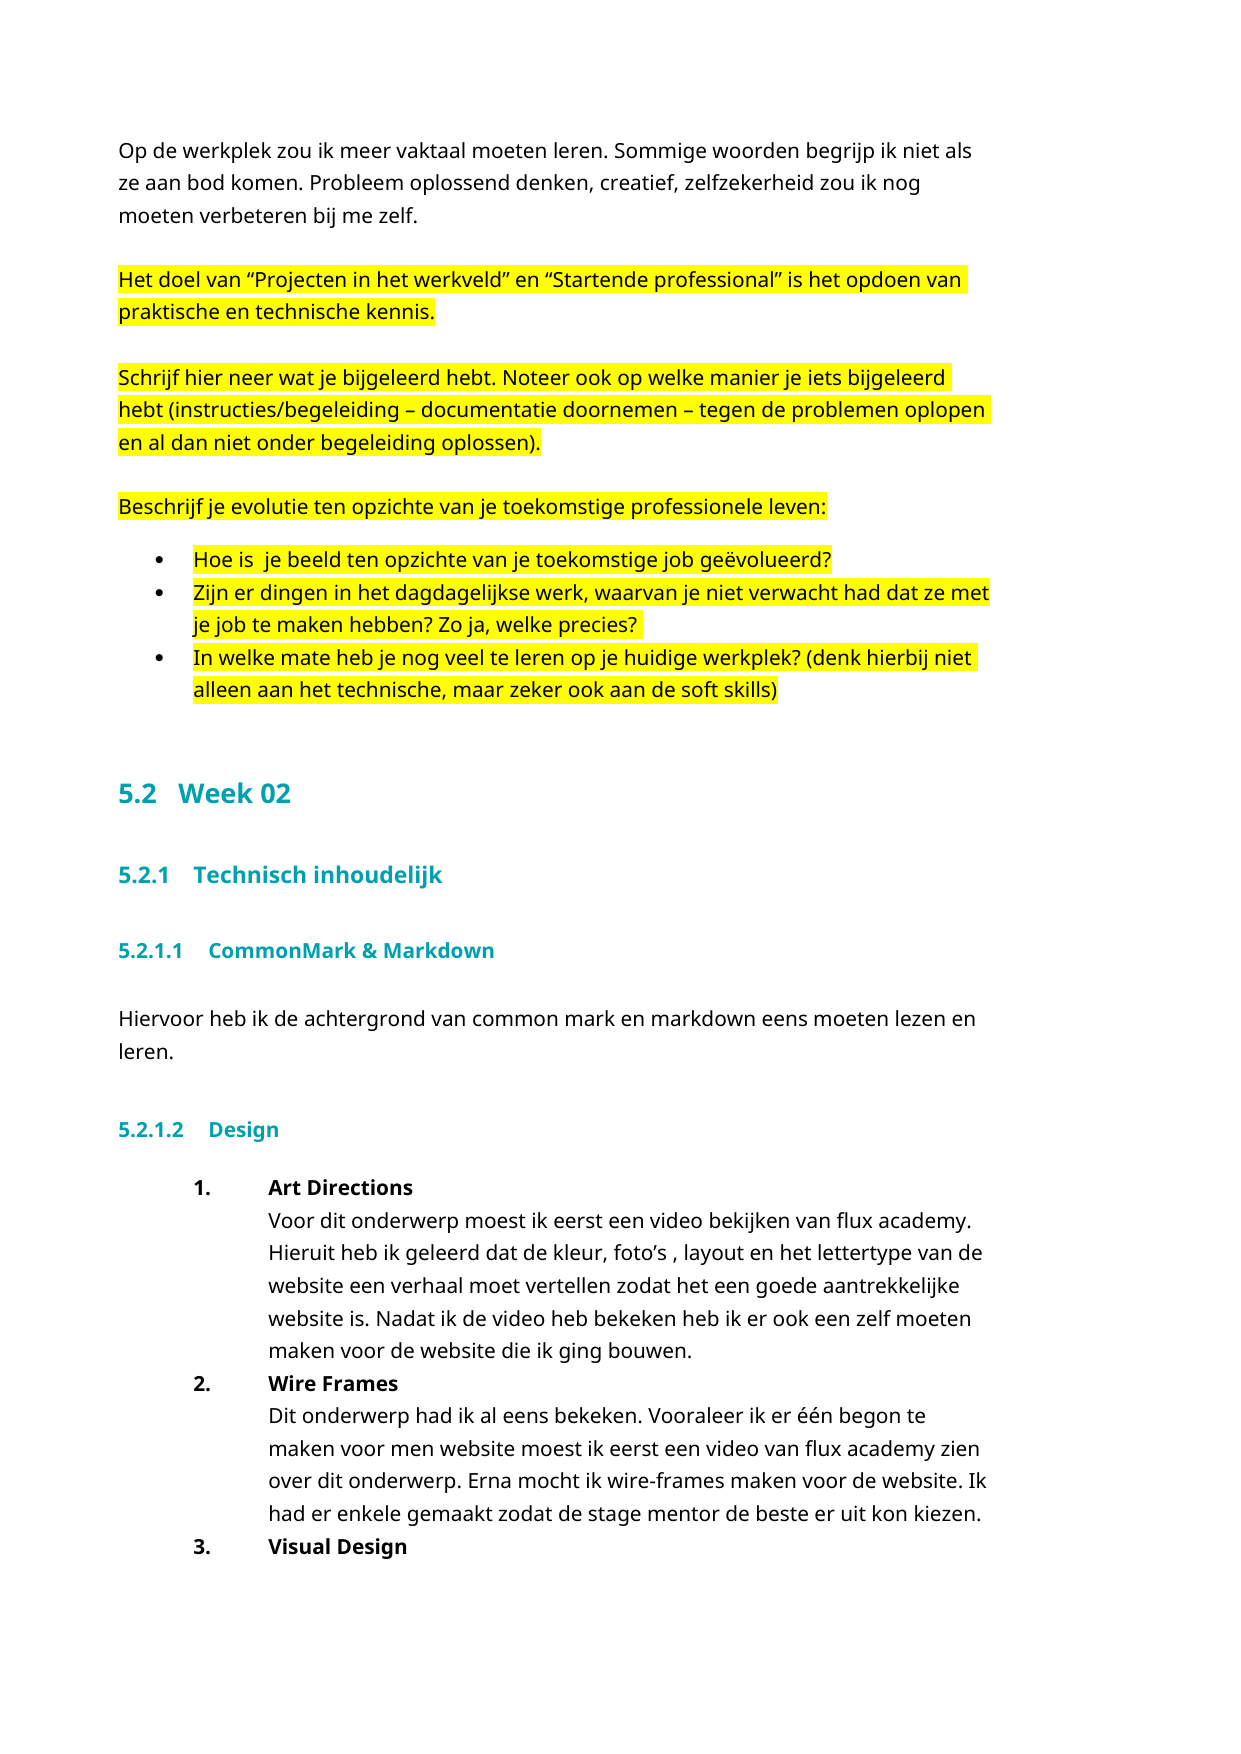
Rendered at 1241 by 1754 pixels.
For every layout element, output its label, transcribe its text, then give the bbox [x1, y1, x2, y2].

list Hoe is je beeld ten opzichte van je toekomstige job geëvolueerd? [156, 545, 992, 574]
subtitle Week 02 [118, 775, 992, 812]
list Art Directions [193, 1173, 992, 1202]
text Op de werkplek zou ik meer vaktaal moeten leren. Sommige woorden begrijp ik niet als ze aan bod komen. Probleem oplossend denken, creatief, zelfzekerheid zou ik nog moeten verbeteren bij me zelf. [118, 136, 992, 229]
subtitle CommonMark & Markdown [118, 937, 992, 965]
subtitle Design [118, 1116, 992, 1144]
text Voor dit onderwerp moest ik eerst een video bekijken van flux academy. Hieruit heb ik geleerd dat de kleur, foto’s , layout en het lettertype van de website een verhaal moet vertellen zodat het een goede aantrekkelijke website is. Nadat ik de video heb bekeken heb ik er ook een zelf moeten maken voor de website die ik ging bouwen. [268, 1206, 992, 1365]
text Hiervoor heb ik de achtergrond van common mark en markdown eens moeten lezen en leren. [118, 1004, 992, 1066]
list Zijn er dingen in het dagdagelijkse werk, waarvan je niet verwacht had dat ze met je job te maken hebben? Zo ja, welke precies? [156, 578, 992, 639]
text Beschrijf je evolutie ten opzichte van je toekomstige professionele leven: [118, 492, 992, 520]
list Wire Frames [193, 1369, 992, 1397]
list Visual Design [193, 1532, 992, 1560]
subtitle Technisch inhoudelijk [118, 859, 992, 890]
list In welke mate heb je nog veel te leren op je huidige werkplek? (denk hierbij niet alleen aan het technische, maar zeker ook aan de soft skills) [156, 643, 992, 704]
text Het doel van “Projecten in het werkveld” en “Startende professional” is het opdoen van praktische en technische kennis. Schrijf hier neer wat je bijgeleerd hebt. Noteer ook op welke manier je iets bijgeleerd hebt (instructies/begeleiding – documentatie doornemen – tegen de problemen oplopen en al dan niet onder begeleiding oplossen). [118, 265, 992, 456]
text Dit onderwerp had ik al eens bekeken. Vooraleer ik er één begon te maken voor men website moest ik eerst een video van flux academy zien over dit onderwerp. Erna mocht ik wire-frames maken voor de website. Ik had er enkele gemaakt zodat de stage mentor de beste er uit kon kiezen. [268, 1401, 992, 1528]
